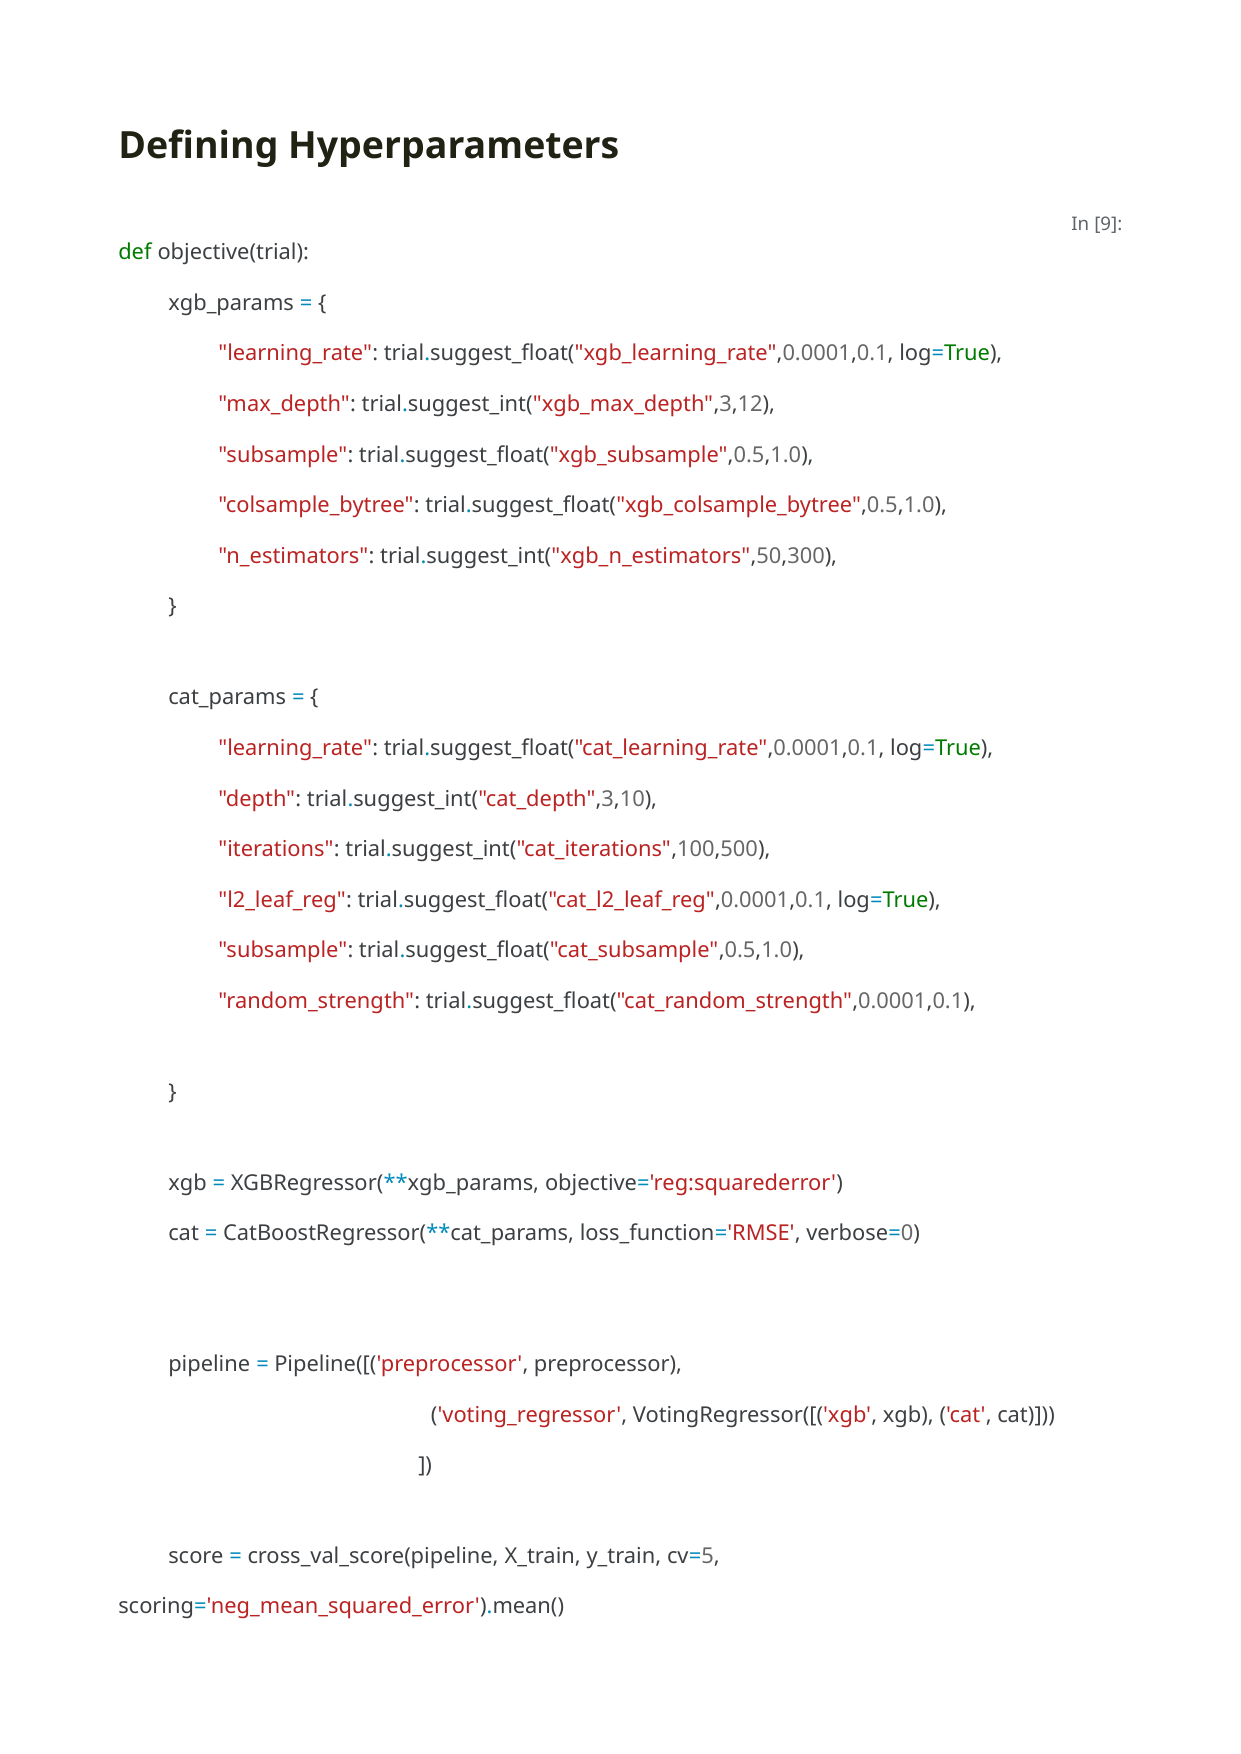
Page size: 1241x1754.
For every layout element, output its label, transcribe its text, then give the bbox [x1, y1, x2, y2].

text "subsample": trial.suggest_float("cat_subsample",0.5,1.0), [118, 934, 1122, 964]
text "n_estimators": trial.suggest_int("xgb_n_estimators",50,300), [118, 540, 1122, 570]
text "learning_rate": trial.suggest_float("xgb_learning_rate",0.0001,0.1, log=True), [118, 337, 1122, 367]
text ]) [118, 1449, 1122, 1479]
text } [118, 591, 1122, 620]
text "subsample": trial.suggest_float("xgb_subsample",0.5,1.0), [118, 439, 1122, 468]
text "learning_rate": trial.suggest_float("cat_learning_rate",0.0001,0.1, log=True), [118, 732, 1122, 762]
text xgb_params = { [118, 287, 1122, 317]
text "iterations": trial.suggest_int("cat_iterations",100,500), [118, 833, 1122, 863]
subtitle Defining Hyperparameters [118, 118, 1122, 169]
text cat = CatBoostRegressor(**cat_params, loss_function='RMSE', verbose=0) [118, 1217, 1122, 1247]
text In [9]: [118, 205, 1122, 236]
text score = cross_val_score(pipeline, X_train, y_train, cv=5, scoring='neg_mean_squared_error').mean() [118, 1540, 1122, 1620]
text cat_params = { [118, 681, 1122, 711]
text pipeline = Pipeline([('preprocessor', preprocessor), [118, 1348, 1122, 1378]
text "random_strength": trial.suggest_float("cat_random_strength",0.0001,0.1), [118, 985, 1122, 1015]
text "l2_leaf_reg": trial.suggest_float("cat_l2_leaf_reg",0.0001,0.1, log=True), [118, 884, 1122, 913]
text xgb = XGBRegressor(**xgb_params, objective='reg:squarederror') [118, 1166, 1122, 1196]
text ('voting_regressor', VotingRegressor([('xgb', xgb), ('cat', cat)])) [118, 1398, 1122, 1428]
text "depth": trial.suggest_int("cat_depth",3,10), [118, 782, 1122, 812]
text } [118, 1076, 1122, 1106]
text def objective(trial): [118, 236, 1122, 266]
text "colsample_bytree": trial.suggest_float("xgb_colsample_bytree",0.5,1.0), [118, 489, 1122, 519]
text "max_depth": trial.suggest_int("xgb_max_depth",3,12), [118, 388, 1122, 418]
